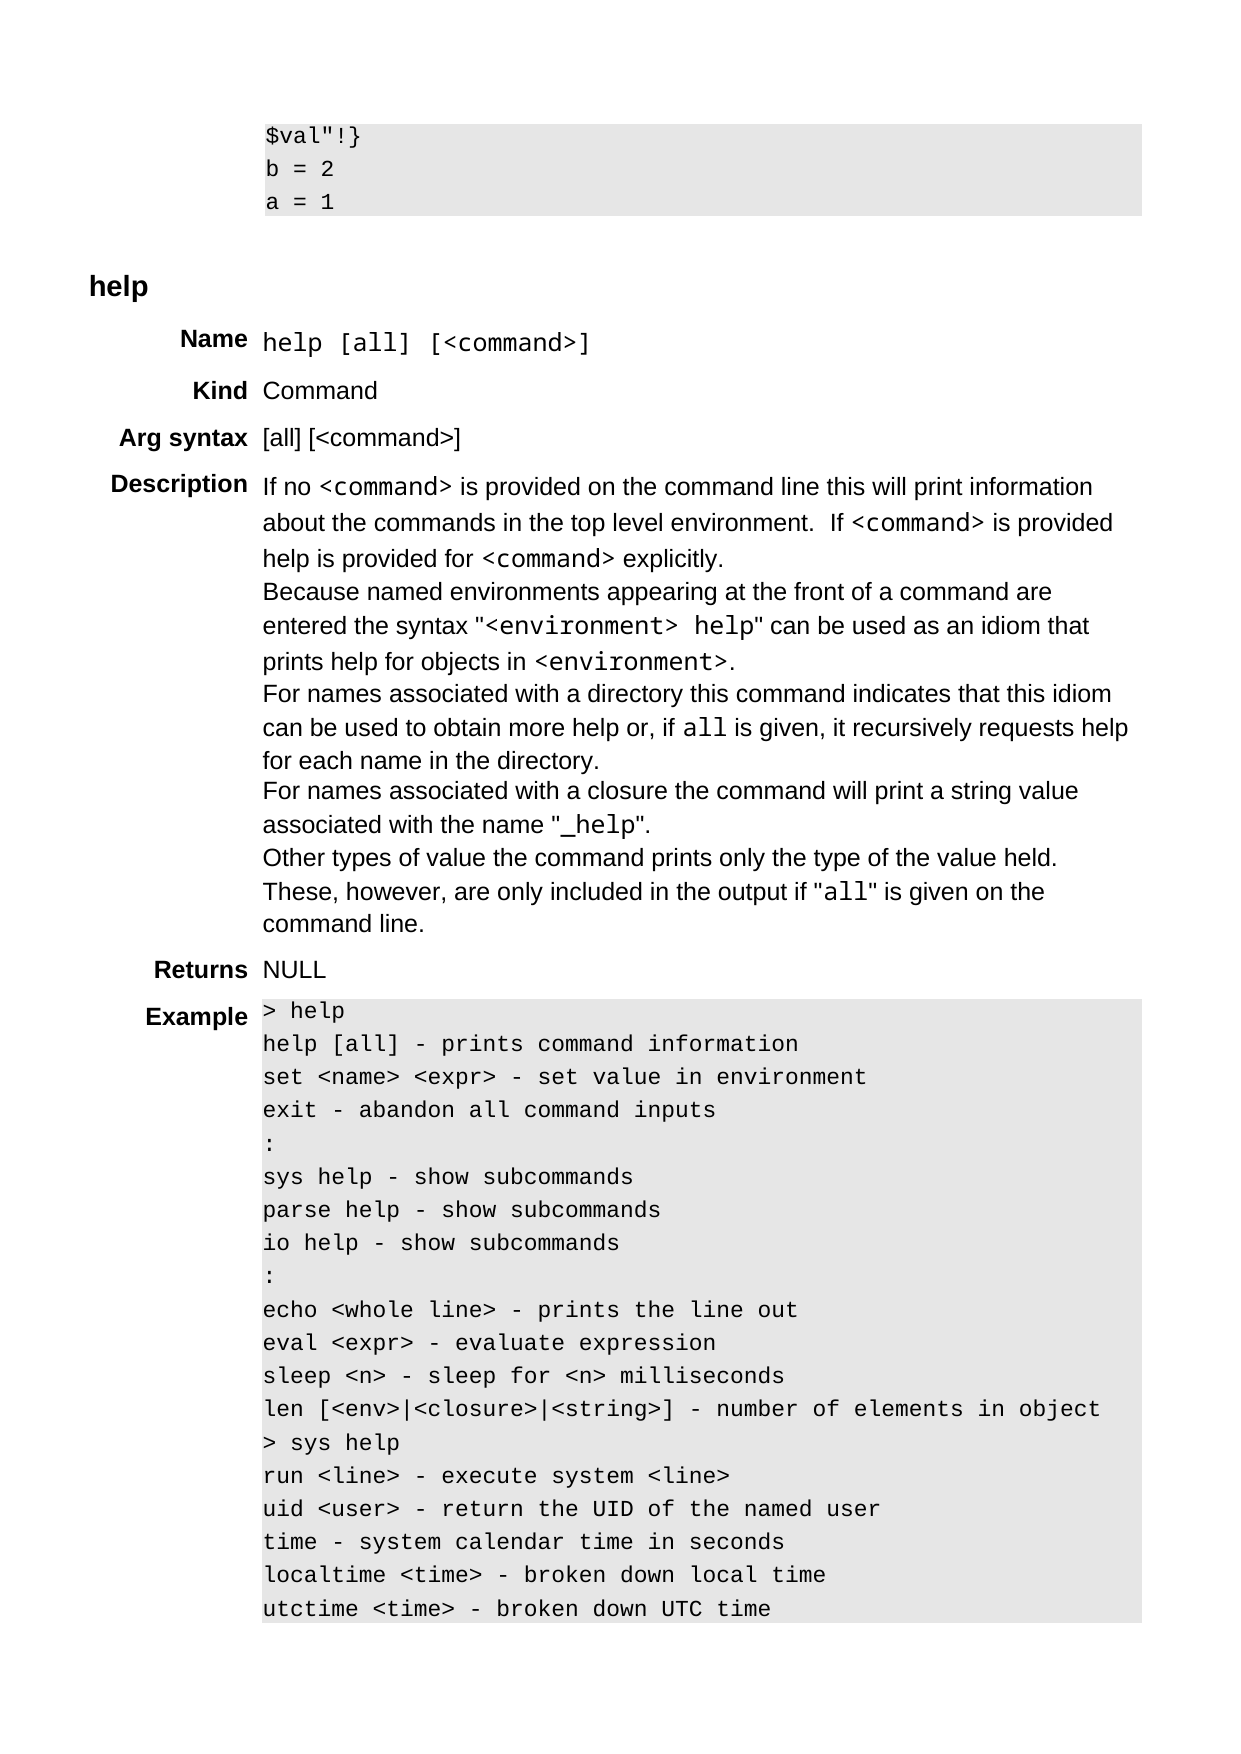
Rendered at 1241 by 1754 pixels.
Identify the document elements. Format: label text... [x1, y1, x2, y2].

table_cell NULL [260, 947, 1145, 993]
table_cell Command [260, 367, 1145, 414]
table_cell Description [89, 460, 259, 947]
table_cell [89, 118, 262, 222]
table_cell $val"!} b = 2 a = 1 [263, 118, 1145, 222]
table_cell Kind [89, 367, 259, 414]
table_header help [all] [<command>] [260, 315, 1145, 367]
table_cell If no <command> is provided on the command line this will print information about the commands in the top level environment. If <command> is provided help is provided for <command> explicitly. Because named environments appearing at the front of a command are entered the syntax "<environment> help" can be used as an idiom that prints help for objects in <environment>. For names associated with a directory this command indicates that this idiom can be used to obtain more help or, if all is given, it recursively requests help for each name in the directory. For names associated with a closure the command will print a string value associated with the name "_help". Other types of value the command prints only the type of the value held. These, however, are only included in the output if "all" is given on the command line. [260, 460, 1145, 947]
table_cell Returns [89, 947, 259, 993]
table_cell > help help [all] - prints command information set <name> <expr> - set value in environment exit - abandon all command inputs : sys help - show subcommands parse help - show subcommands io help - show subcommands : echo <whole line> - prints the line out eval <expr> - evaluate expression sleep <n> - sleep for <n> milliseconds len [<env>|<closure>|<string>] - number of elements in object > sys help run <line> - execute system <line> uid <user> - return the UID of the named user time - system calendar time in seconds localtime <time> - broken down local time utctime <time> - broken down UTC time [260, 993, 1145, 1629]
table_cell [all] [<command>] [260, 414, 1145, 460]
table_header Name [89, 315, 259, 367]
table_cell Example [89, 993, 259, 1629]
subtitle help [88, 269, 1145, 303]
table_cell Arg syntax [89, 414, 259, 460]
